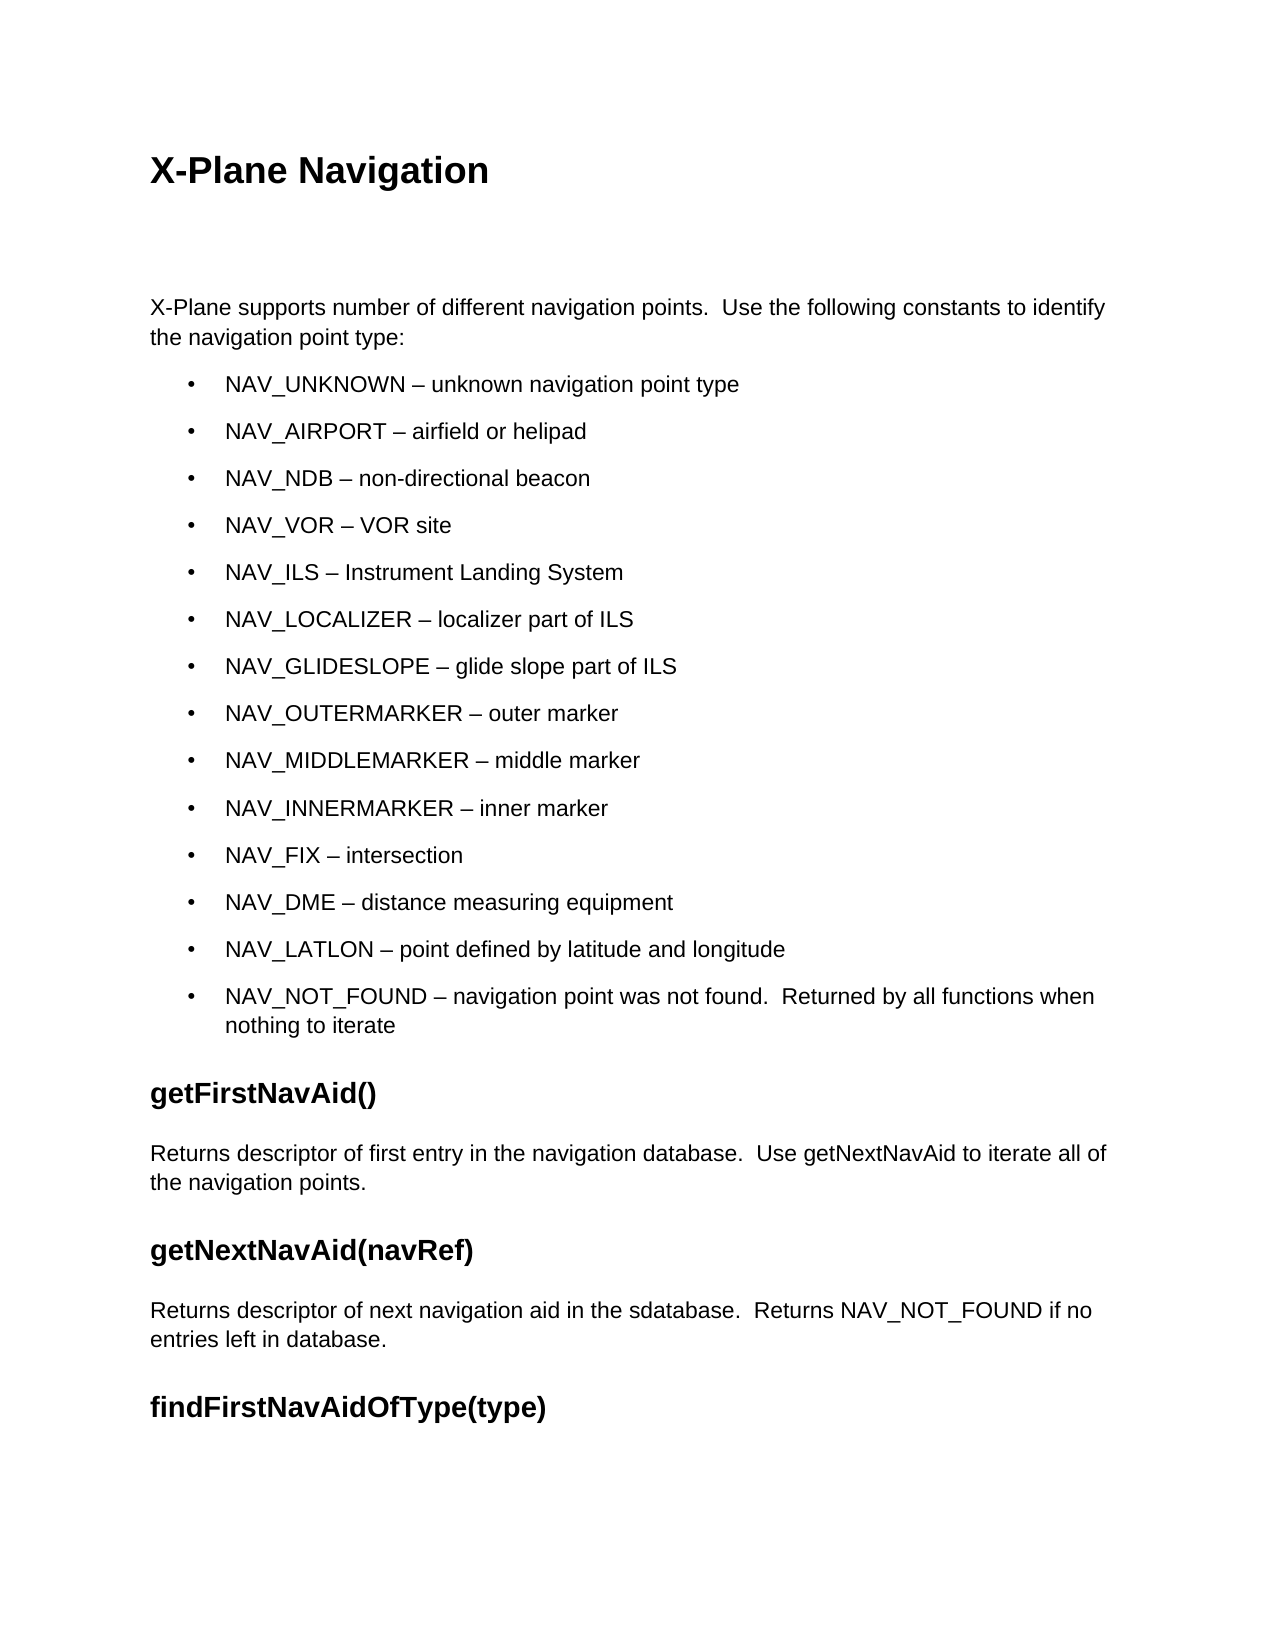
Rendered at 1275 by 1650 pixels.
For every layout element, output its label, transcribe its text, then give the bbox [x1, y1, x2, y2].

text Returns descriptor of next navigation aid in the sdatabase. Returns NAV_NOT_FOUND if no entries left in database. [150, 1297, 1125, 1352]
list NAV_VOR – VOR site [187, 513, 1125, 538]
list NAV_NOT_FOUND – navigation point was not found. Returned by all functions when nothing to iterate [187, 983, 1125, 1038]
list NAV_LOCALIZER – localizer part of ILS [187, 607, 1125, 632]
list NAV_INNERMARKER – inner marker [187, 795, 1125, 821]
list NAV_OUTERMARKER – outer marker [187, 701, 1125, 727]
list NAV_DME – distance measuring equipment [187, 889, 1125, 915]
subtitle getFirstNavAid() [150, 1077, 1125, 1110]
list NAV_AIRPORT – airfield or helipad [187, 418, 1125, 444]
list NAV_MIDDLEMARKER – middle marker [187, 748, 1125, 774]
subtitle X-Plane Navigation [150, 150, 1125, 192]
list NAV_GLIDESLOPE – glide slope part of ILS [187, 654, 1125, 679]
list NAV_ILS – Instrument Landing System [187, 560, 1125, 585]
subtitle findFirstNavAidOfType(type) [150, 1391, 1125, 1423]
text X-Plane supports number of different navigation points. Use the following constants to identify the navigation point type: [150, 295, 1125, 350]
list NAV_UNKNOWN – unknown navigation point type [187, 371, 1125, 397]
text Returns descriptor of first entry in the navigation database. Use getNextNavAid to iterate all of the navigation points. [150, 1140, 1125, 1195]
list NAV_NDB – non-directional beacon [187, 466, 1125, 491]
list NAV_FIX – intersection [187, 842, 1125, 868]
list NAV_LATLON – point defined by latitude and longitude [187, 936, 1125, 962]
subtitle getNextNavAid(navRef) [150, 1234, 1125, 1267]
